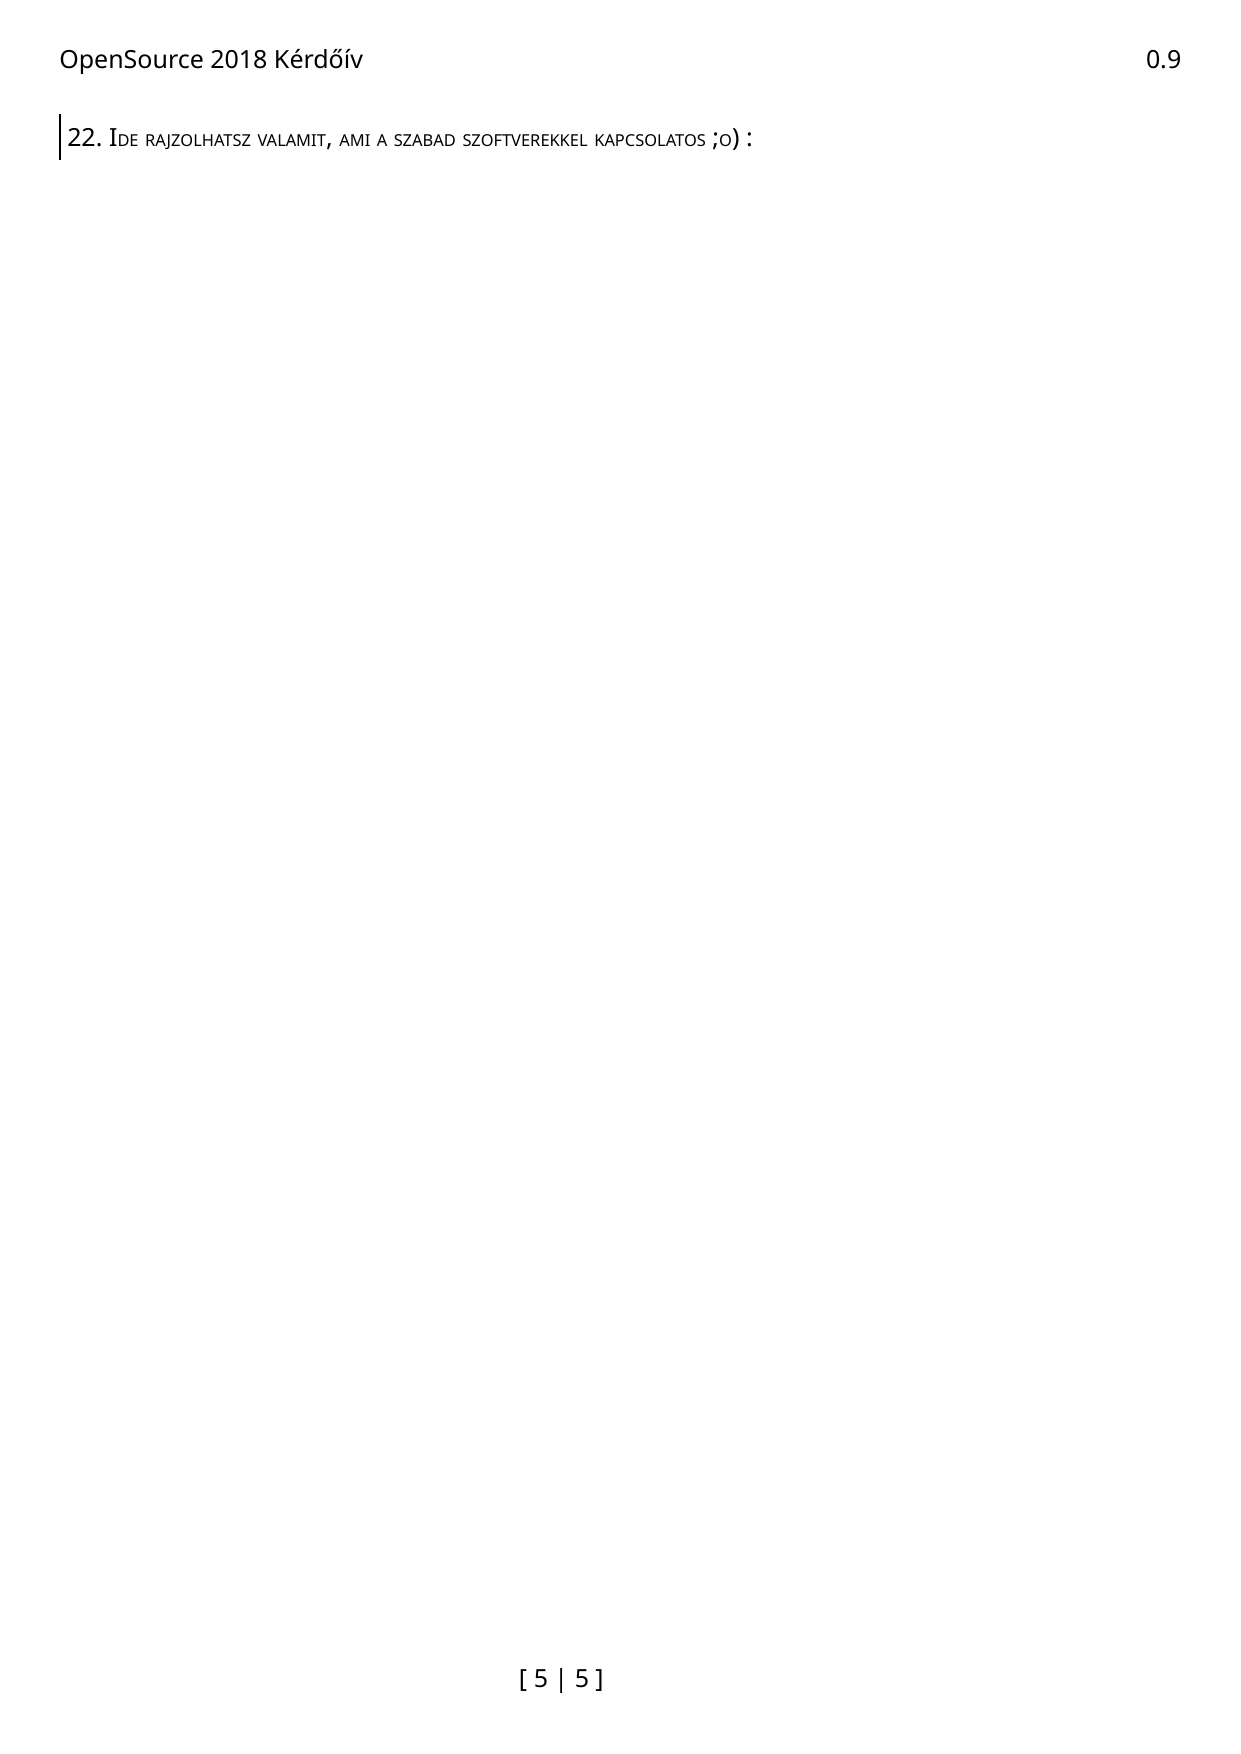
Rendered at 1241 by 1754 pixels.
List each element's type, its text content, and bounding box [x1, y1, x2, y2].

list Ide rajzolhatsz valamit, ami a szabad szoftverekkel kapcsolatos ;o) : [61, 114, 1181, 160]
